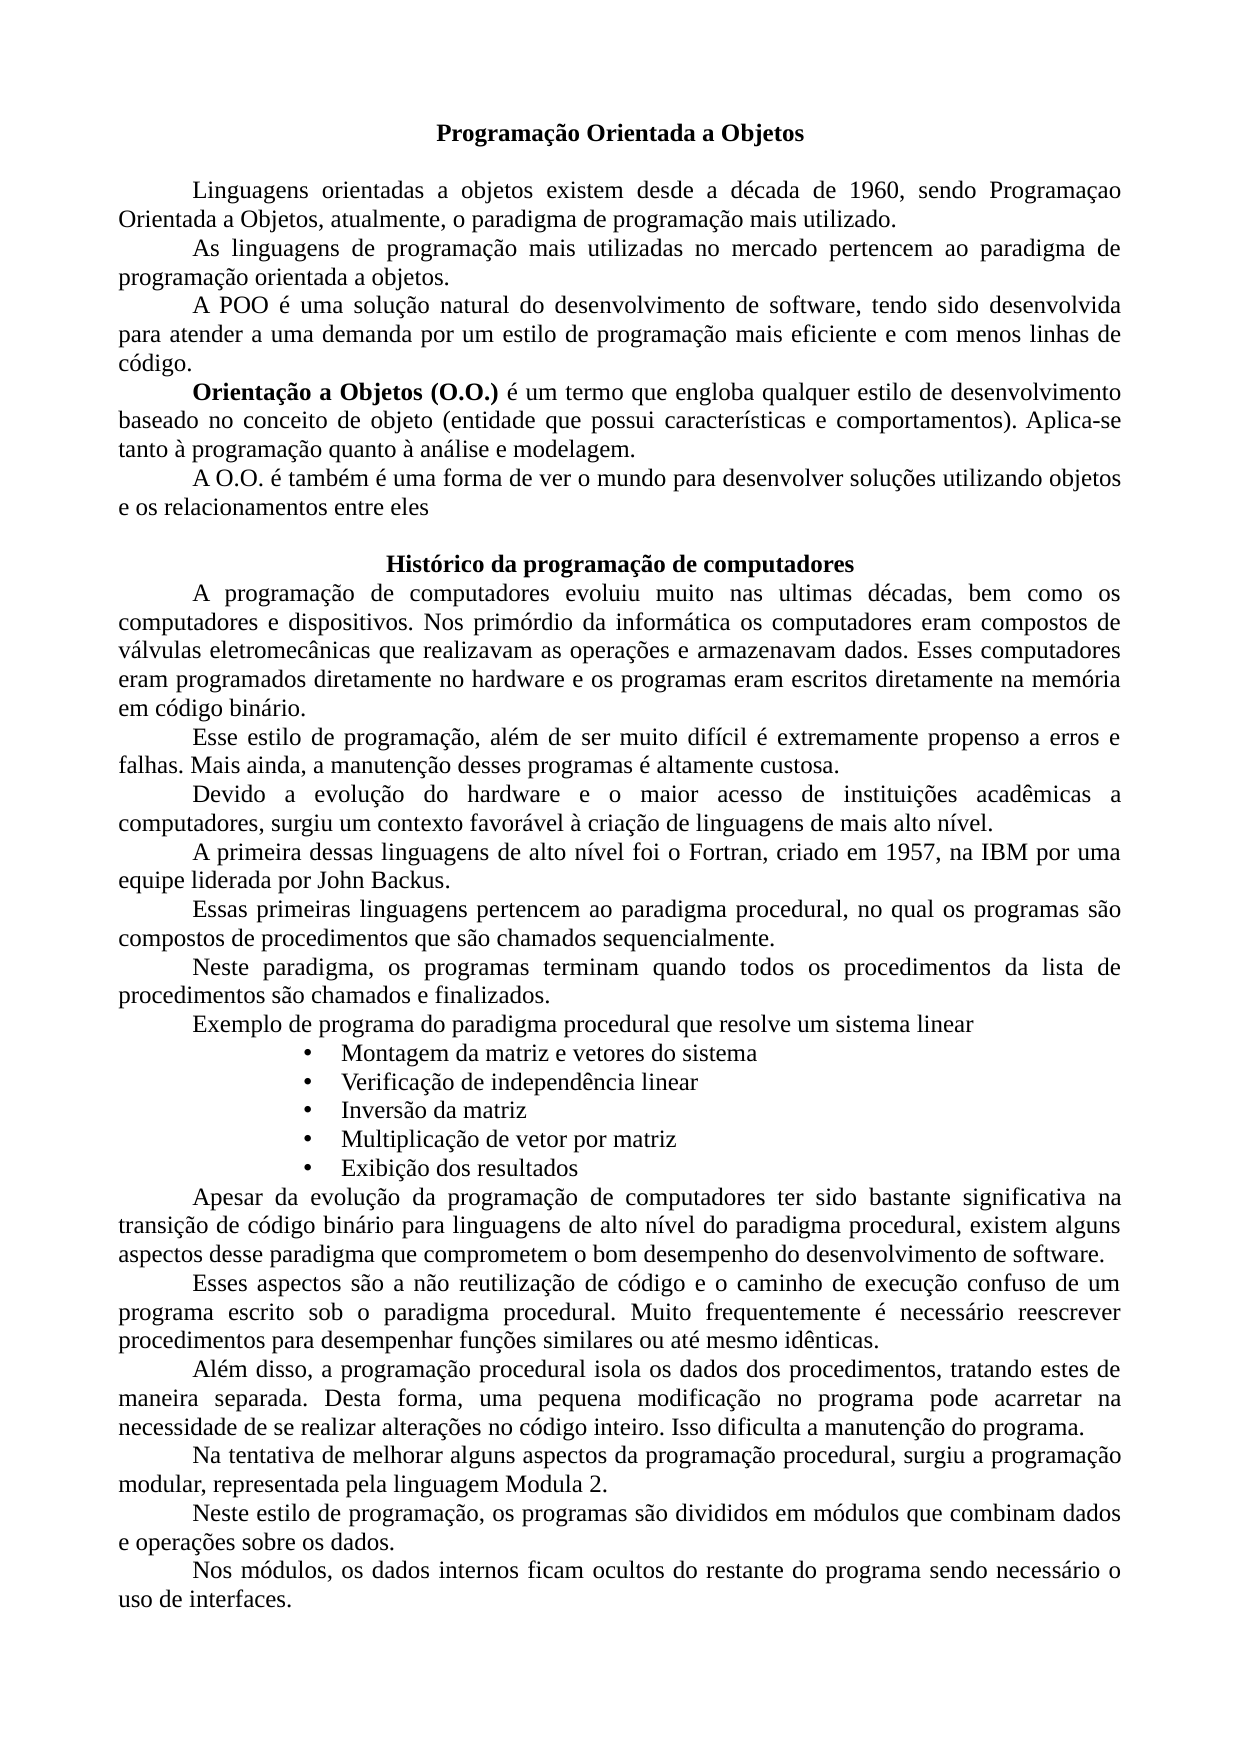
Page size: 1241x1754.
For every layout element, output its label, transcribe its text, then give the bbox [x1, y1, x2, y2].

text A primeira dessas linguagens de alto nível foi o Fortran, criado em 1957, na IBM por uma equipe liderada por John Backus. [118, 837, 1122, 894]
text Neste paradigma, os programas terminam quando todos os procedimentos da lista de procedimentos são chamados e finalizados. [118, 952, 1122, 1009]
text Exemplo de programa do paradigma procedural que resolve um sistema linear [118, 1009, 1122, 1038]
list Inversão da matriz [303, 1096, 1122, 1124]
list Verificação de independência linear [303, 1067, 1122, 1096]
text Na tentativa de melhorar alguns aspectos da programação procedural, surgiu a programação modular, representada pela linguagem Modula 2. [118, 1441, 1122, 1498]
text Linguagens orientadas a objetos existem desde a década de 1960, sendo Programaçao Orientada a Objetos, atualmente, o paradigma de programação mais utilizado. [118, 176, 1122, 233]
text Programação Orientada a Objetos [118, 118, 1122, 147]
text Esse estilo de programação, além de ser muito difícil é extremamente propenso a erros e falhas. Mais ainda, a manutenção desses programas é altamente custosa. [118, 722, 1122, 779]
text Neste estilo de programação, os programas são divididos em módulos que combinam dados e operações sobre os dados. [118, 1498, 1122, 1556]
text Além disso, a programação procedural isola os dados dos procedimentos, tratando estes de maneira separada. Desta forma, uma pequena modificação no programa pode acarretar na necessidade de se realizar alterações no código inteiro. Isso dificulta a manutenção do programa. [118, 1354, 1122, 1441]
text Nos módulos, os dados internos ficam ocultos do restante do programa sendo necessário o uso de interfaces. [118, 1556, 1122, 1613]
text Essas primeiras linguagens pertencem ao paradigma procedural, no qual os programas são compostos de procedimentos que são chamados sequencialmente. [118, 894, 1122, 952]
text Histórico da programação de computadores [118, 549, 1122, 578]
text A POO é uma solução natural do desenvolvimento de software, tendo sido desenvolvida para atender a uma demanda por um estilo de programação mais eficiente e com menos linhas de código. [118, 291, 1122, 377]
list Montagem da matriz e vetores do sistema [303, 1038, 1122, 1067]
text As linguagens de programação mais utilizadas no mercado pertencem ao paradigma de programação orientada a objetos. [118, 233, 1122, 291]
text A O.O. é também é uma forma de ver o mundo para desenvolver soluções utilizando objetos e os relacionamentos entre eles [118, 463, 1122, 521]
list Multiplicação de vetor por matriz [303, 1124, 1122, 1153]
text Esses aspectos são a não reutilização de código e o caminho de execução confuso de um programa escrito sob o paradigma procedural. Muito frequentemente é necessário reescrever procedimentos para desempenhar funções similares ou até mesmo idênticas. [118, 1268, 1122, 1354]
list Exibição dos resultados [303, 1153, 1122, 1182]
text Devido a evolução do hardware e o maior acesso de instituições acadêmicas a computadores, surgiu um contexto favorável à criação de linguagens de mais alto nível. [118, 779, 1122, 837]
text Apesar da evolução da programação de computadores ter sido bastante significativa na transição de código binário para linguagens de alto nível do paradigma procedural, existem alguns aspectos desse paradigma que comprometem o bom desempenho do desenvolvimento de software. [118, 1182, 1122, 1268]
text Orientação a Objetos (O.O.) é um termo que engloba qualquer estilo de desenvolvimento baseado no conceito de objeto (entidade que possui características e comportamentos). Aplica-se tanto à programação quanto à análise e modelagem. [118, 377, 1122, 463]
text A programação de computadores evoluiu muito nas ultimas décadas, bem como os computadores e dispositivos. Nos primórdio da informática os computadores eram compostos de válvulas eletromecânicas que realizavam as operações e armazenavam dados. Esses computadores eram programados diretamente no hardware e os programas eram escritos diretamente na memória em código binário. [118, 578, 1122, 722]
